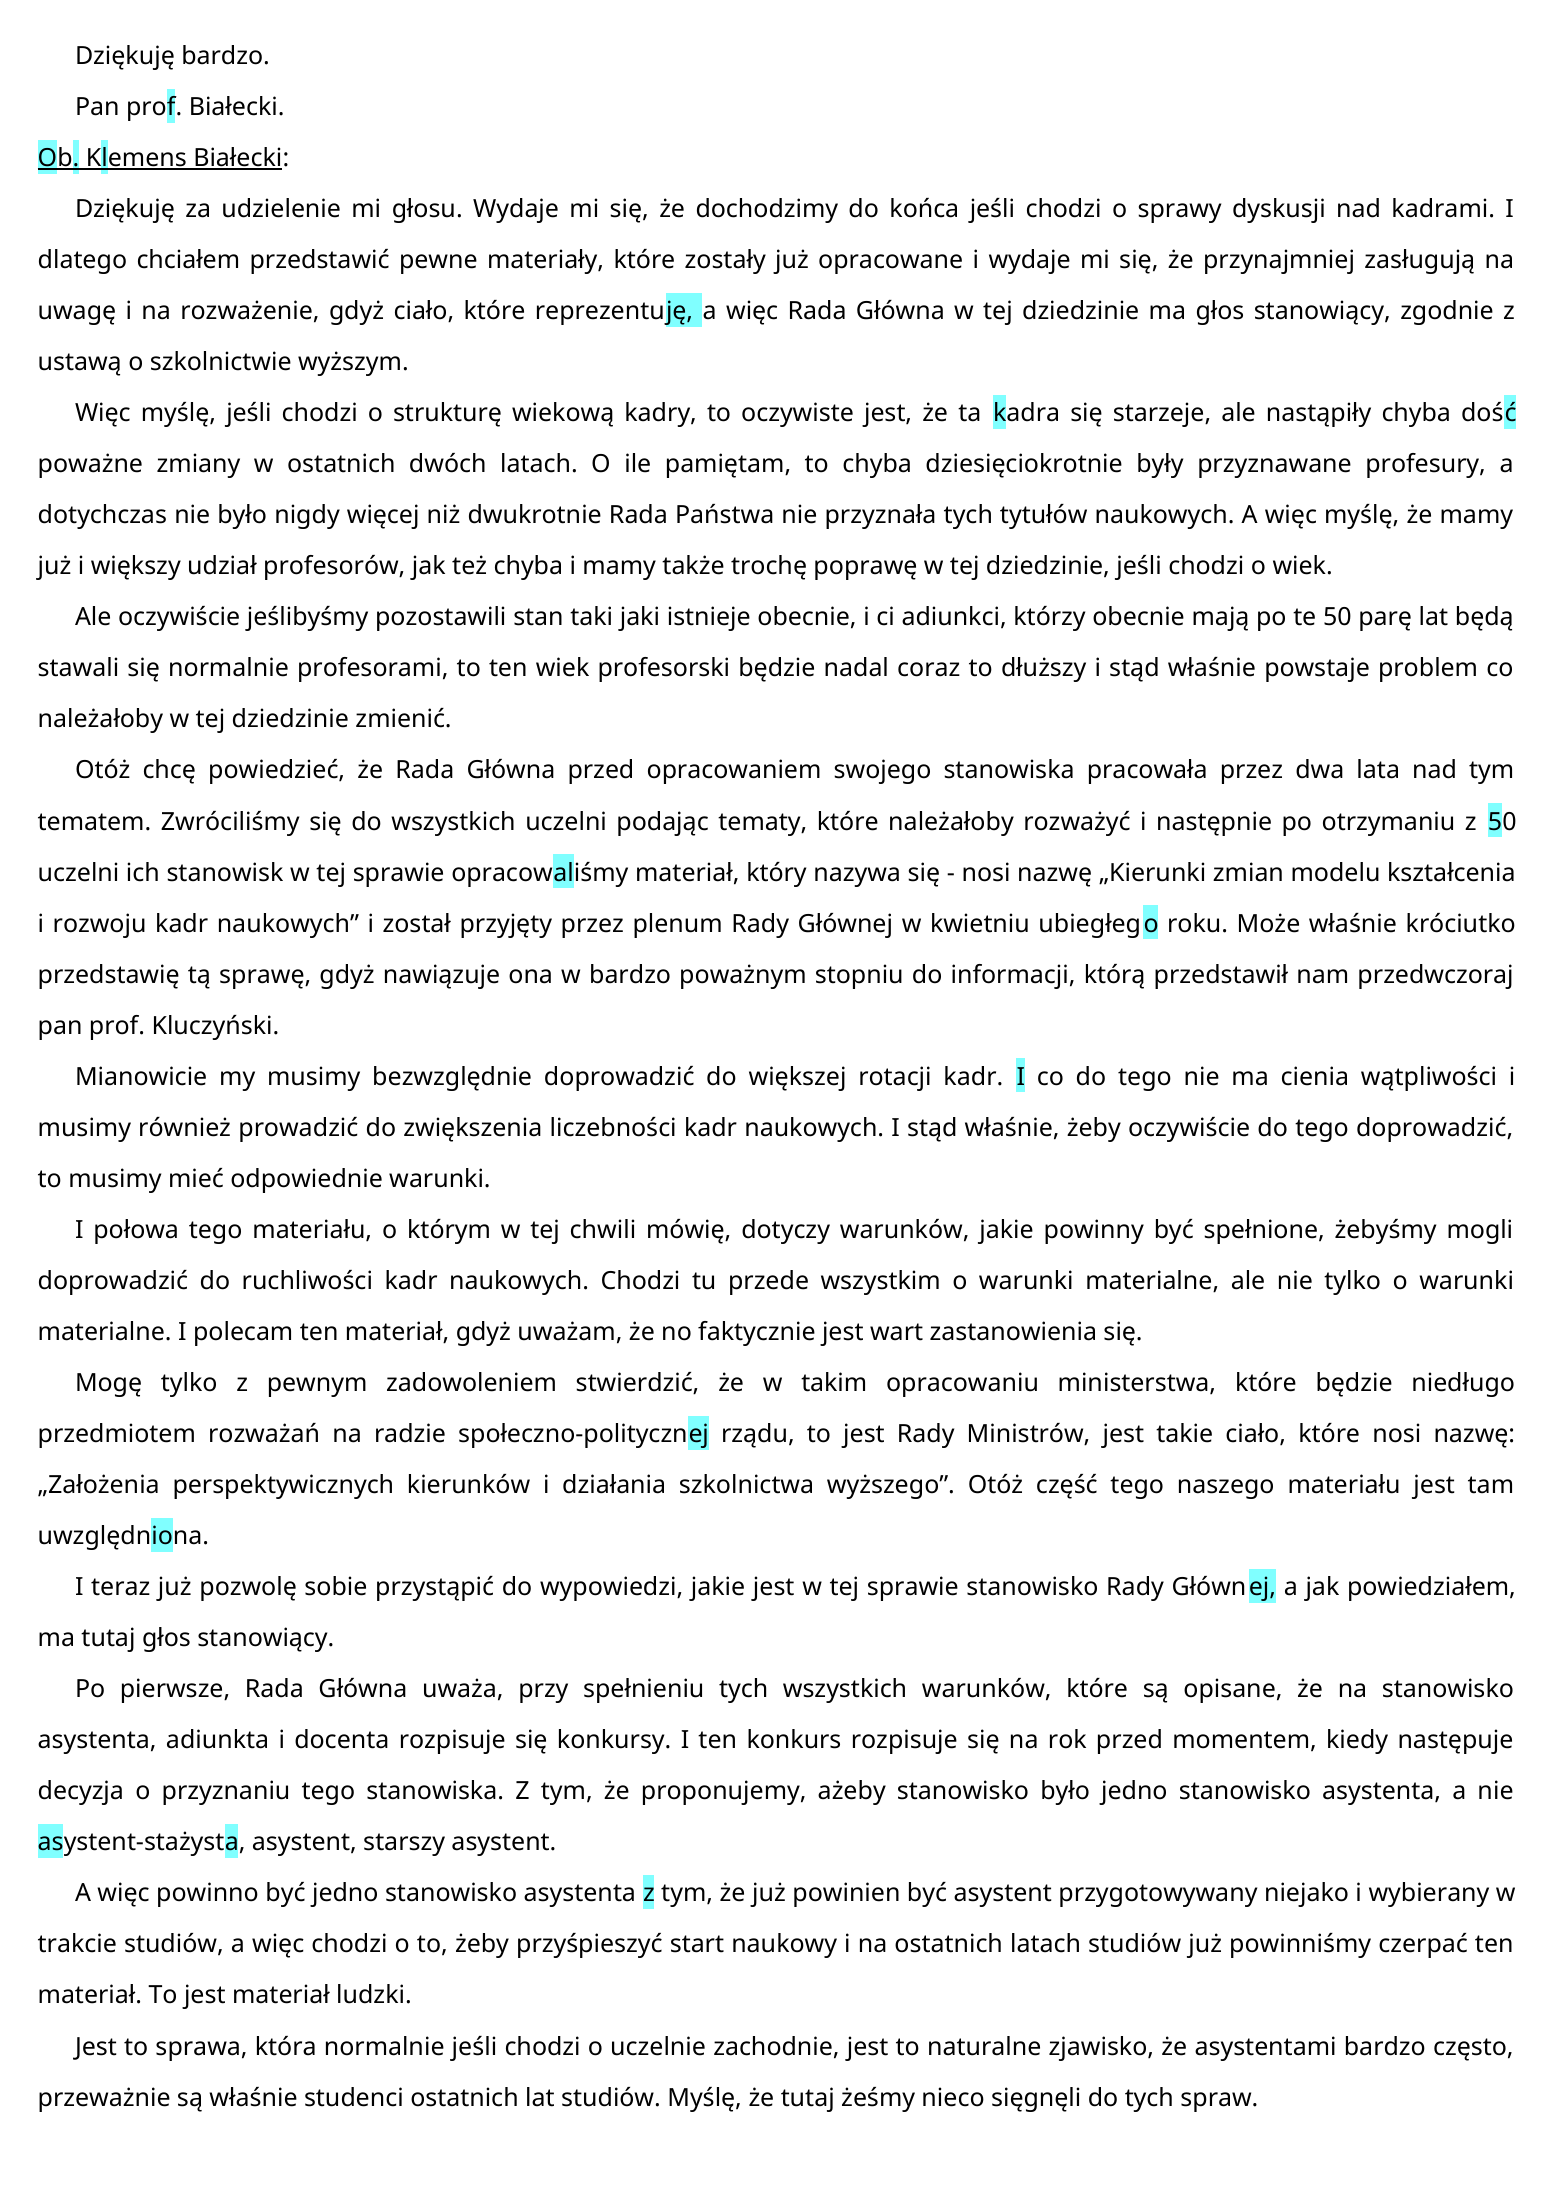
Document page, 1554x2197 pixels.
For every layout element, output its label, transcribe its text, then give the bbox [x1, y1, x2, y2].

text I połowa tego materiału, o którym w tej chwili mówię, dotyczy warunków, jakie powinny być spełnione, żebyśmy mogli doprowadzić do ruchliwości kadr naukowych. Chodzi tu przede wszystkim o warunki materialne, ale nie tylko o warunki materialne. I polecam ten materiał, gdyż uważam, że no faktycznie jest wart zastanowienia się. [37, 1211, 1516, 1348]
text A więc powinno być jedno stanowisko asystenta z tym, że już powinien być asystent przygotowywany niejako i wybierany w trakcie studiów, a więc chodzi o to, żeby przyśpieszyć start naukowy i na ostatnich latach studiów już powinniśmy czerpać ten materiał. To jest materiał ludzki. [37, 1875, 1516, 2011]
text Mianowicie my musimy bezwzględnie doprowadzić do większej rotacji kadr. I co do tego nie ma cienia wątpliwości i musimy również prowadzić do zwiększenia liczebności kadr naukowych. I stąd właśnie, żeby oczywiście do tego doprowadzić, to musimy mieć odpowiednie warunki. [37, 1058, 1516, 1194]
text Po pierwsze, Rada Główna uważa, przy spełnieniu tych wszystkich warunków, które są opisane, że na stanowisko asystenta, adiunkta i docenta rozpisuje się konkursy. I ten konkurs rozpisuje się na rok przed momentem, kiedy następuje decyzja o przyznaniu tego stanowiska. Z tym, że proponujemy, ażeby stanowisko było jedno stanowisko asystenta, a nie asystent-stażysta, asystent, starszy asystent. [37, 1671, 1516, 1858]
text Dziękuję za udzielenie mi głosu. Wydaje mi się, że dochodzimy do końca jeśli chodzi o sprawy dyskusji nad kadrami. I dlatego chciałem przedstawić pewne materiały, które zostały już opracowane i wydaje mi się, że przynajmniej zasługują na uwagę i na rozważenie, gdyż ciało, które reprezentuję, a więc Rada Główna w tej dziedzinie ma głos stanowiący, zgodnie z ustawą o szkolnictwie wyższym. [37, 191, 1516, 378]
text Jest to sprawa, która normalnie jeśli chodzi o uczelnie zachodnie, jest to naturalne zjawisko, że asystentami bardzo często, przeważnie są właśnie studenci ostatnich lat studiów. Myślę, że tutaj żeśmy nieco sięgnęli do tych spraw. [37, 2028, 1516, 2113]
text Pan prof. Białecki. [37, 88, 1516, 123]
text Otóż chcę powiedzieć, że Rada Główna przed opracowaniem swojego stanowiska pracowała przez dwa lata nad tym tematem. Zwróciliśmy się do wszystkich uczelni podając tematy, które należałoby rozważyć i następnie po otrzymaniu z 50 uczelni ich stanowisk w tej sprawie opracowaliśmy materiał, który nazywa się - nosi nazwę „Kierunki zmian modelu kształcenia i rozwoju kadr naukowych” i został przyjęty przez plenum Rady Głównej w kwietniu ubiegłego roku. Może właśnie króciutko przedstawię tą sprawę, gdyż nawiązuje ona w bardzo poważnym stopniu do informacji, którą przedstawił nam przedwczoraj pan prof. Kluczyński. [37, 752, 1516, 1041]
text Mogę tylko z pewnym zadowoleniem stwierdzić, że w takim opracowaniu ministerstwa, które będzie niedługo przedmiotem rozważań na radzie społeczno-politycznej rządu, to jest Rady Ministrów, jest takie ciało, które nosi nazwę: „Założenia perspektywicznych kierunków i działania szkolnictwa wyższego”. Otóż część tego naszego materiału jest tam uwzględniona. [37, 1364, 1516, 1552]
text Ale oczywiście jeślibyśmy pozostawili stan taki jaki istnieje obecnie, i ci adiunkci, którzy obecnie mają po te 50 parę lat będą stawali się normalnie profesorami, to ten wiek profesorski będzie nadal coraz to dłuższy i stąd właśnie powstaje problem co należałoby w tej dziedzinie zmienić. [37, 599, 1516, 735]
text Więc myślę, jeśli chodzi o strukturę wiekową kadry, to oczywiste jest, że ta kadra się starzeje, ale nastąpiły chyba dość poważne zmiany w ostatnich dwóch latach. O ile pamiętam, to chyba dziesięciokrotnie były przyznawane profesury, a dotychczas nie było nigdy więcej niż dwukrotnie Rada Państwa nie przyznała tych tytułów naukowych. A więc myślę, że mamy już i większy udział profesorów, jak też chyba i mamy także trochę poprawę w tej dziedzinie, jeśli chodzi o wiek. [37, 395, 1516, 582]
text Ob. Klemens Białecki: [37, 139, 1516, 174]
text I teraz już pozwolę sobie przystąpić do wypowiedzi, jakie jest w tej sprawie stanowisko Rady Głównej, a jak powiedziałem, ma tutaj głos stanowiący. [37, 1569, 1516, 1654]
text Dziękuję bardzo. [37, 37, 1516, 72]
